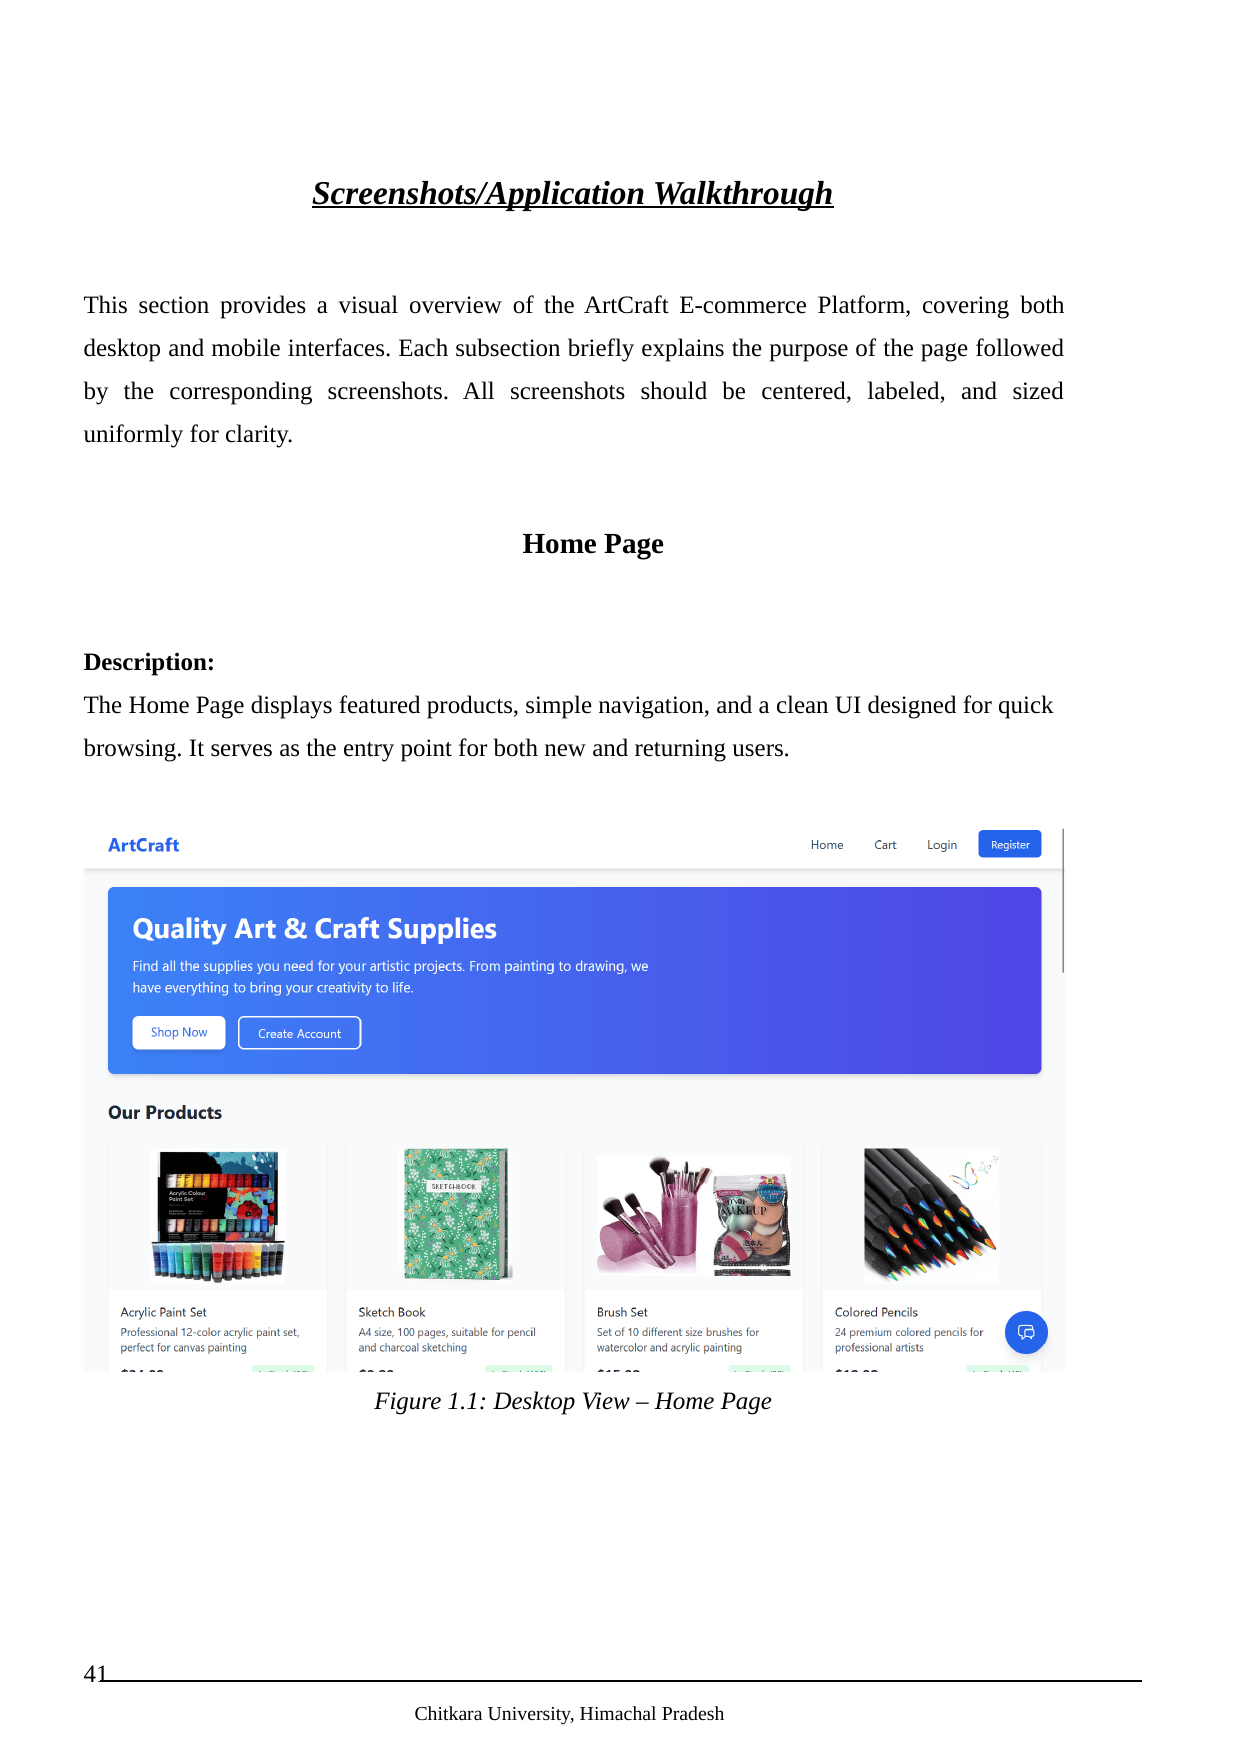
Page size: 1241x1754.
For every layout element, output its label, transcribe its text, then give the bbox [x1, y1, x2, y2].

text Figure 1.1: Desktop View – Home Page [83, 1386, 1065, 1458]
subtitle Home Page [154, 526, 1032, 560]
subtitle Screenshots/Application Walkthrough [83, 173, 1065, 211]
text This section provides a visual overview of the ArtCraft E-commerce Platform, covering both desktop and mobile interfaces. Each subsection briefly explains the purpose of the page followed by the corresponding screenshots. All screenshots should be centered, labeled, and sized uniformly for clarity. [83, 290, 1065, 448]
text Description: The Home Page displays featured products, simple navigation, and a clean UI designed for quick browsing. It serves as the entry point for both new and returning users. [83, 647, 1065, 762]
picture [83, 819, 1066, 1372]
